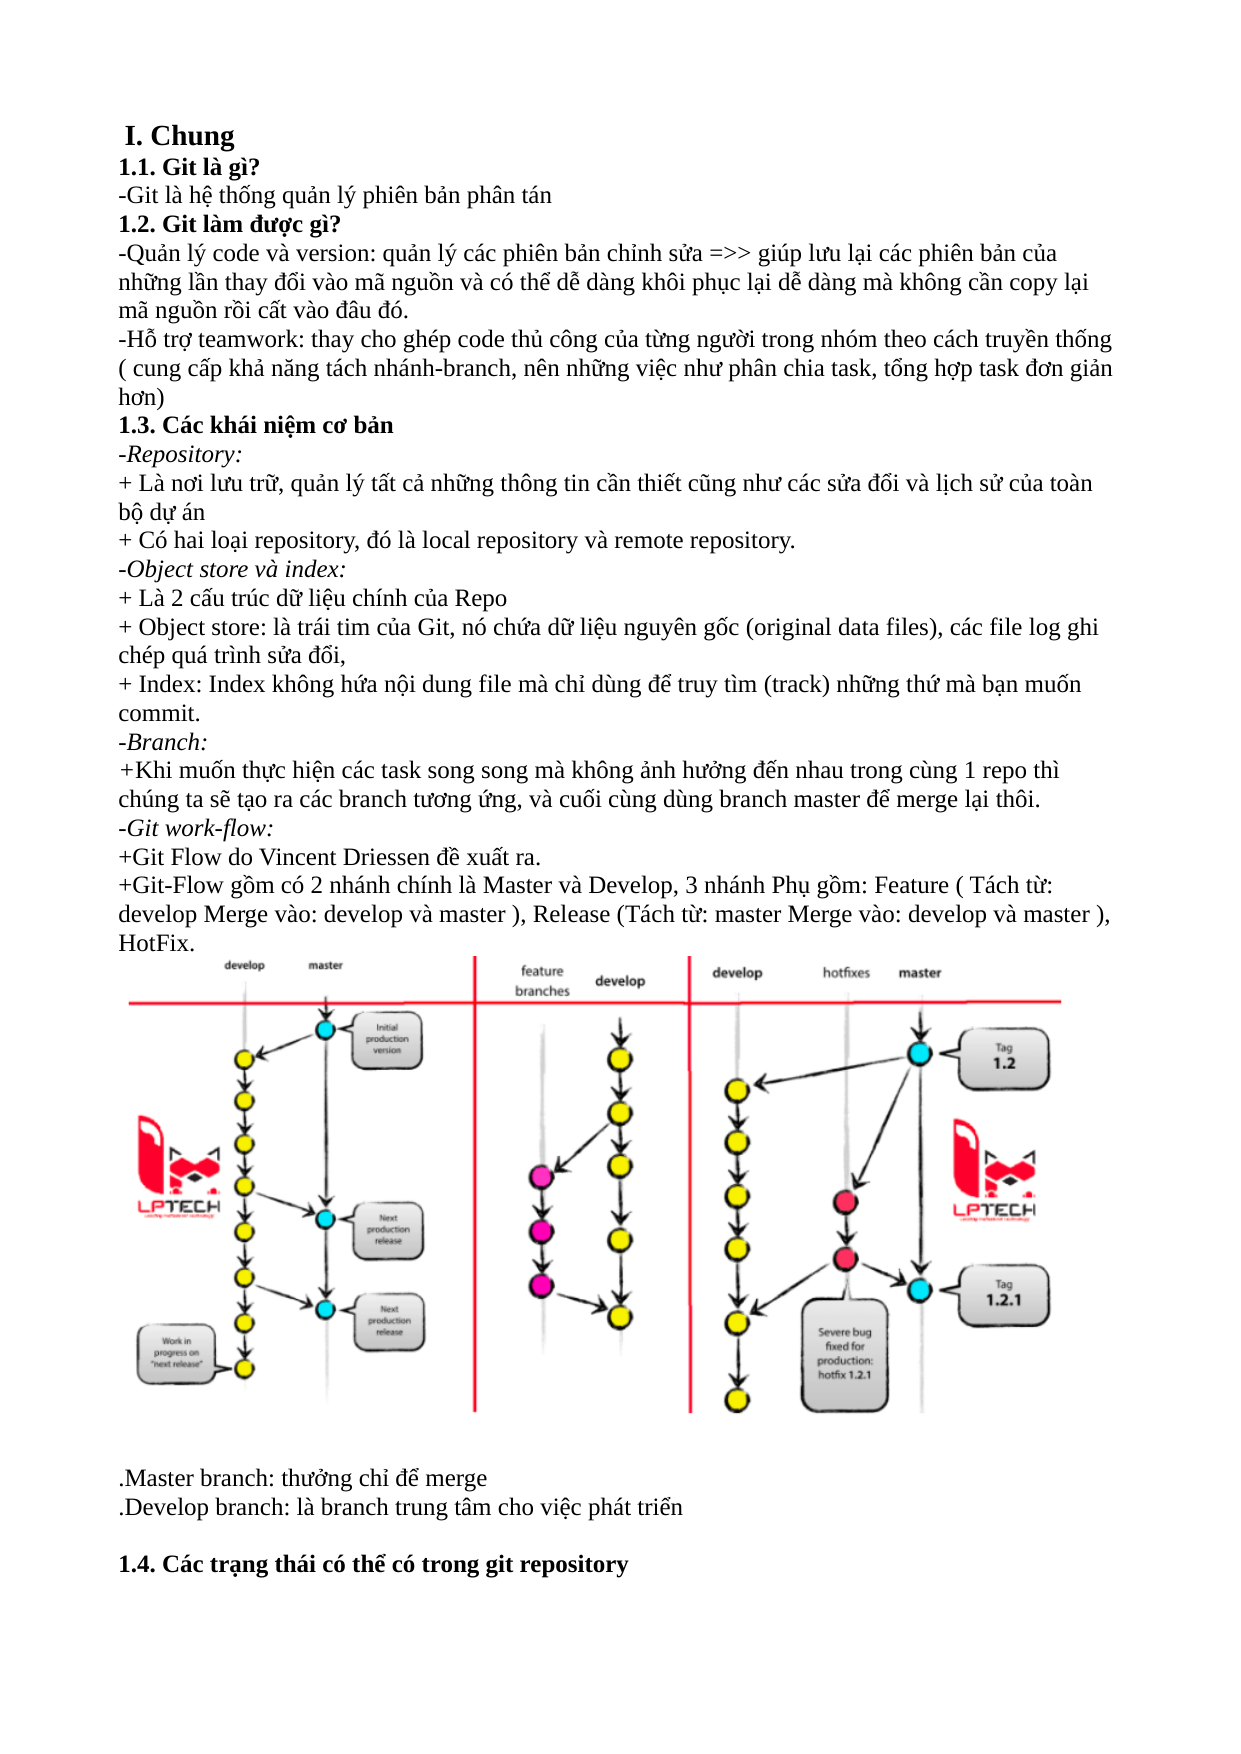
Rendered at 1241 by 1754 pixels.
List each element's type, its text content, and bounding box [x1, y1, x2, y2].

text 1.3. Các khái niệm cơ bản [118, 410, 1122, 439]
text I. Chung [118, 118, 1122, 152]
text -Git là hệ thống quản lý phiên bản phân tán [118, 180, 1122, 209]
text -Quản lý code và version: quản lý các phiên bản chỉnh sửa =>> giúp lưu lại các phiên bản của những lần thay đổi vào mã nguồn và có thể dễ dàng khôi phục lại dễ dàng mà không cần copy lại mã nguồn rồi cất vào đâu đó. [118, 238, 1122, 324]
text .Develop branch: là branch trung tâm cho việc phát triển [118, 1492, 1122, 1521]
text -Object store và index: [118, 554, 1122, 583]
text .Master branch: thưởng chỉ để merge [118, 1463, 1122, 1492]
text + Có hai loại repository, đó là local repository và remote repository. [118, 525, 1122, 554]
text + Object store: là trái tim của Git, nó chứa dữ liệu nguyên gốc (original data files), các file log ghi chép quá trình sửa đổi, [118, 612, 1122, 669]
text -Hỗ trợ teamwork: thay cho ghép code thủ công của từng người trong nhóm theo cách truyền thống [118, 324, 1122, 353]
text +Khi muốn thực hiện các task song song mà không ảnh hưởng đến nhau trong cùng 1 repo thì chúng ta sẽ tạo ra các branch tương ứng, và cuối cùng dùng branch master để merge lại thôi. [118, 755, 1122, 813]
text 1.4. Các trạng thái có thể có trong git repository [118, 1549, 1122, 1578]
picture [118, 956, 1123, 1435]
text 1.2. Git làm được gì? [118, 209, 1122, 238]
text 1.1. Git là gì? [118, 152, 1122, 180]
text + Index: Index không hứa nội dung file mà chỉ dùng để truy tìm (track) những thứ mà bạn muốn commit. [118, 669, 1122, 727]
text +Git-Flow gồm có 2 nhánh chính là Master và Develop, 3 nhánh Phụ gồm: Feature ( Tách từ: develop Merge vào: develop và master ), Release (Tách từ: master Merge vào: develop và master ), HotFix. [118, 870, 1122, 956]
text -Branch: [118, 727, 1122, 755]
text -Repository: [118, 439, 1122, 468]
text ( cung cấp khả năng tách nhánh-branch, nên những việc như phân chia task, tổng hợp task đơn giản hơn) [118, 353, 1122, 410]
text + Là 2 cấu trúc dữ liệu chính của Repo [118, 583, 1122, 612]
text -Git work-flow: [118, 813, 1122, 842]
text +Git Flow do Vincent Driessen đề xuất ra. [118, 842, 1122, 870]
text + Là nơi lưu trữ, quản lý tất cả những thông tin cần thiết cũng như các sửa đổi và lịch sử của toàn bộ dự án [118, 468, 1122, 525]
